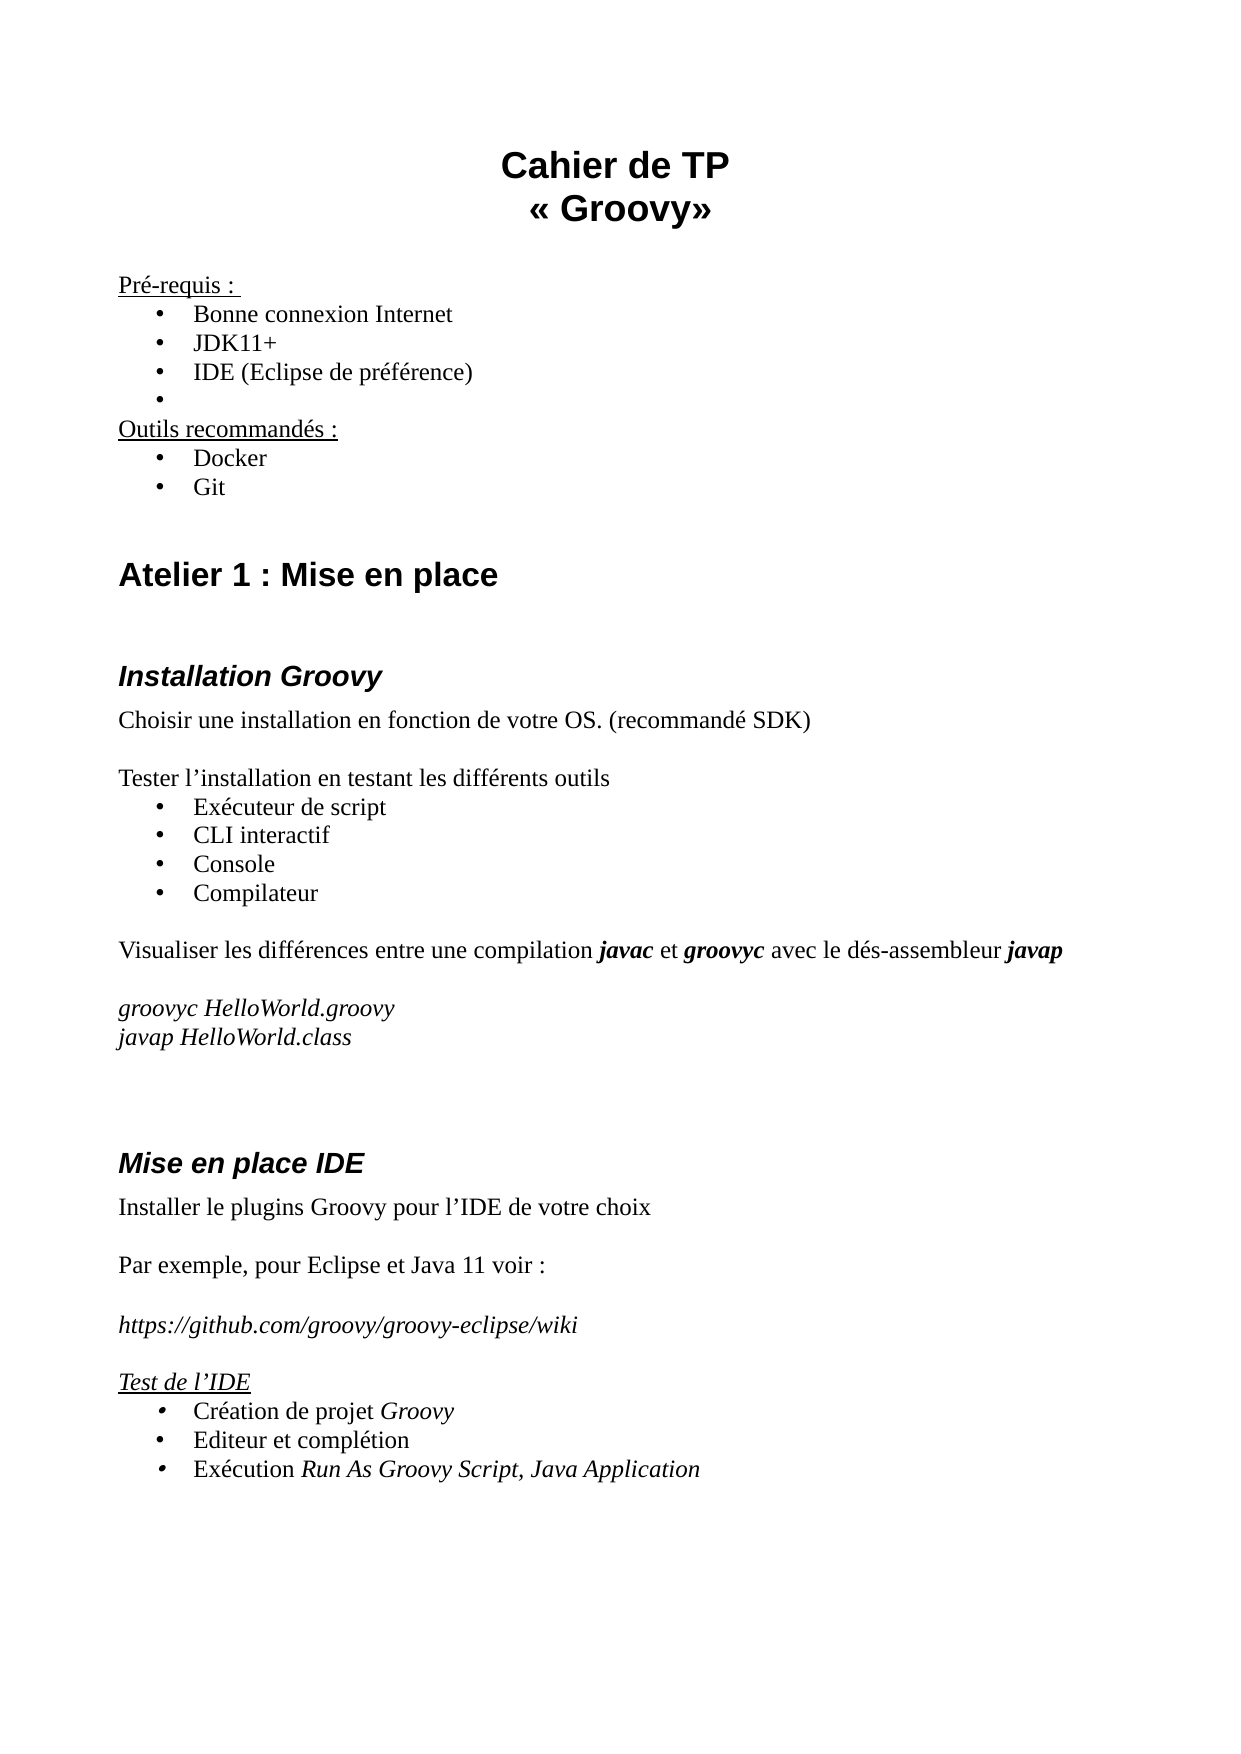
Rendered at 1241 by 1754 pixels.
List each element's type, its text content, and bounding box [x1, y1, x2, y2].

list Compilateur [156, 878, 1122, 907]
list Création de projet Groovy [156, 1396, 1122, 1425]
text Choisir une installation en fonction de votre OS. (recommandé SDK) [118, 705, 1122, 734]
text https://github.com/groovy/groovy-eclipse/wiki [118, 1310, 1122, 1339]
list Docker [156, 443, 1122, 472]
list Exécution Run As Groovy Script, Java Application [156, 1454, 1122, 1482]
text javap HelloWorld.class [118, 1022, 1122, 1050]
list IDE (Eclipse de préférence) [156, 357, 1122, 386]
text Test de l’IDE [118, 1367, 1122, 1396]
text groovyc HelloWorld.groovy [118, 993, 1122, 1022]
list Bonne connexion Internet [156, 299, 1122, 328]
text Visualiser les différences entre une compilation javac et groovyc avec le dés-assembleur javap [118, 935, 1122, 964]
subtitle Mise en place IDE [118, 1146, 1122, 1180]
text Par exemple, pour Eclipse et Java 11 voir : [118, 1250, 1122, 1279]
list Git [156, 472, 1122, 501]
list Exécuteur de script [156, 792, 1122, 820]
subtitle Installation Groovy [118, 659, 1122, 693]
text Installer le plugins Groovy pour l’IDE de votre choix [118, 1192, 1122, 1221]
text Outils recommandés : [118, 414, 1122, 443]
title Cahier de TP « Groovy» [118, 143, 1122, 229]
text Pré-requis : [118, 271, 1122, 299]
subtitle Atelier 1 : Mise en place [118, 554, 1122, 593]
list CLI interactif [156, 820, 1122, 849]
list Editeur et complétion [156, 1425, 1122, 1454]
text Tester l’installation en testant les différents outils [118, 763, 1122, 792]
list JDK11+ [156, 328, 1122, 357]
list Console [156, 849, 1122, 878]
